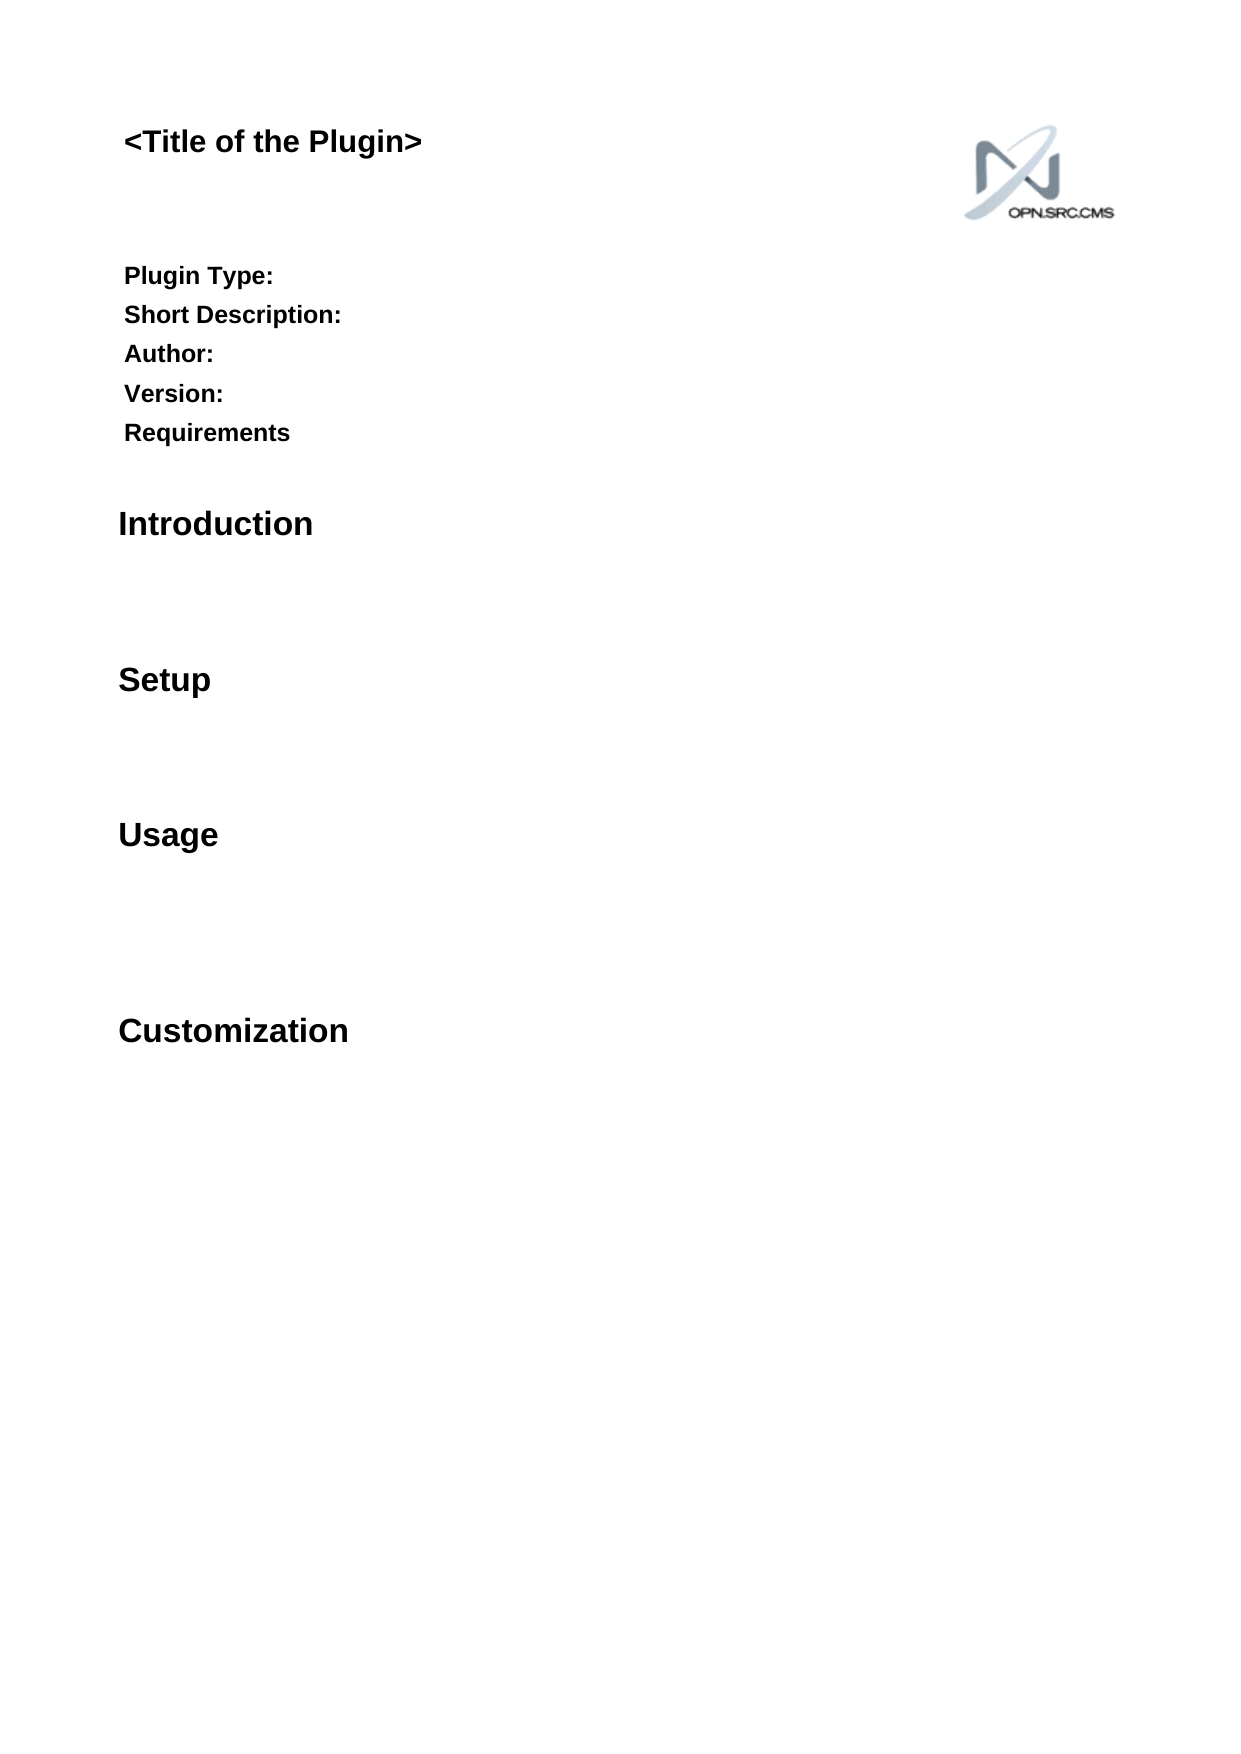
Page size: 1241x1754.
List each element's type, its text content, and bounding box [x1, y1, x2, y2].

table_cell Plugin Type: [118, 256, 453, 295]
table_cell Short Description: [118, 295, 453, 334]
table_header <Title of the Plugin> [118, 118, 787, 256]
table_cell Author: [118, 335, 453, 374]
table_cell [453, 413, 1122, 453]
table_cell [453, 374, 1122, 413]
table_cell Requirements [118, 413, 453, 453]
subtitle Usage [118, 816, 1122, 854]
picture [960, 123, 1117, 223]
table_cell Version: [118, 374, 453, 413]
subtitle Introduction [118, 505, 1122, 543]
table_header [787, 118, 1122, 256]
subtitle Customization [118, 1012, 1122, 1049]
subtitle Setup [118, 661, 1122, 698]
table_cell [453, 256, 1122, 295]
table_cell [453, 335, 1122, 374]
table_cell [453, 295, 1122, 334]
